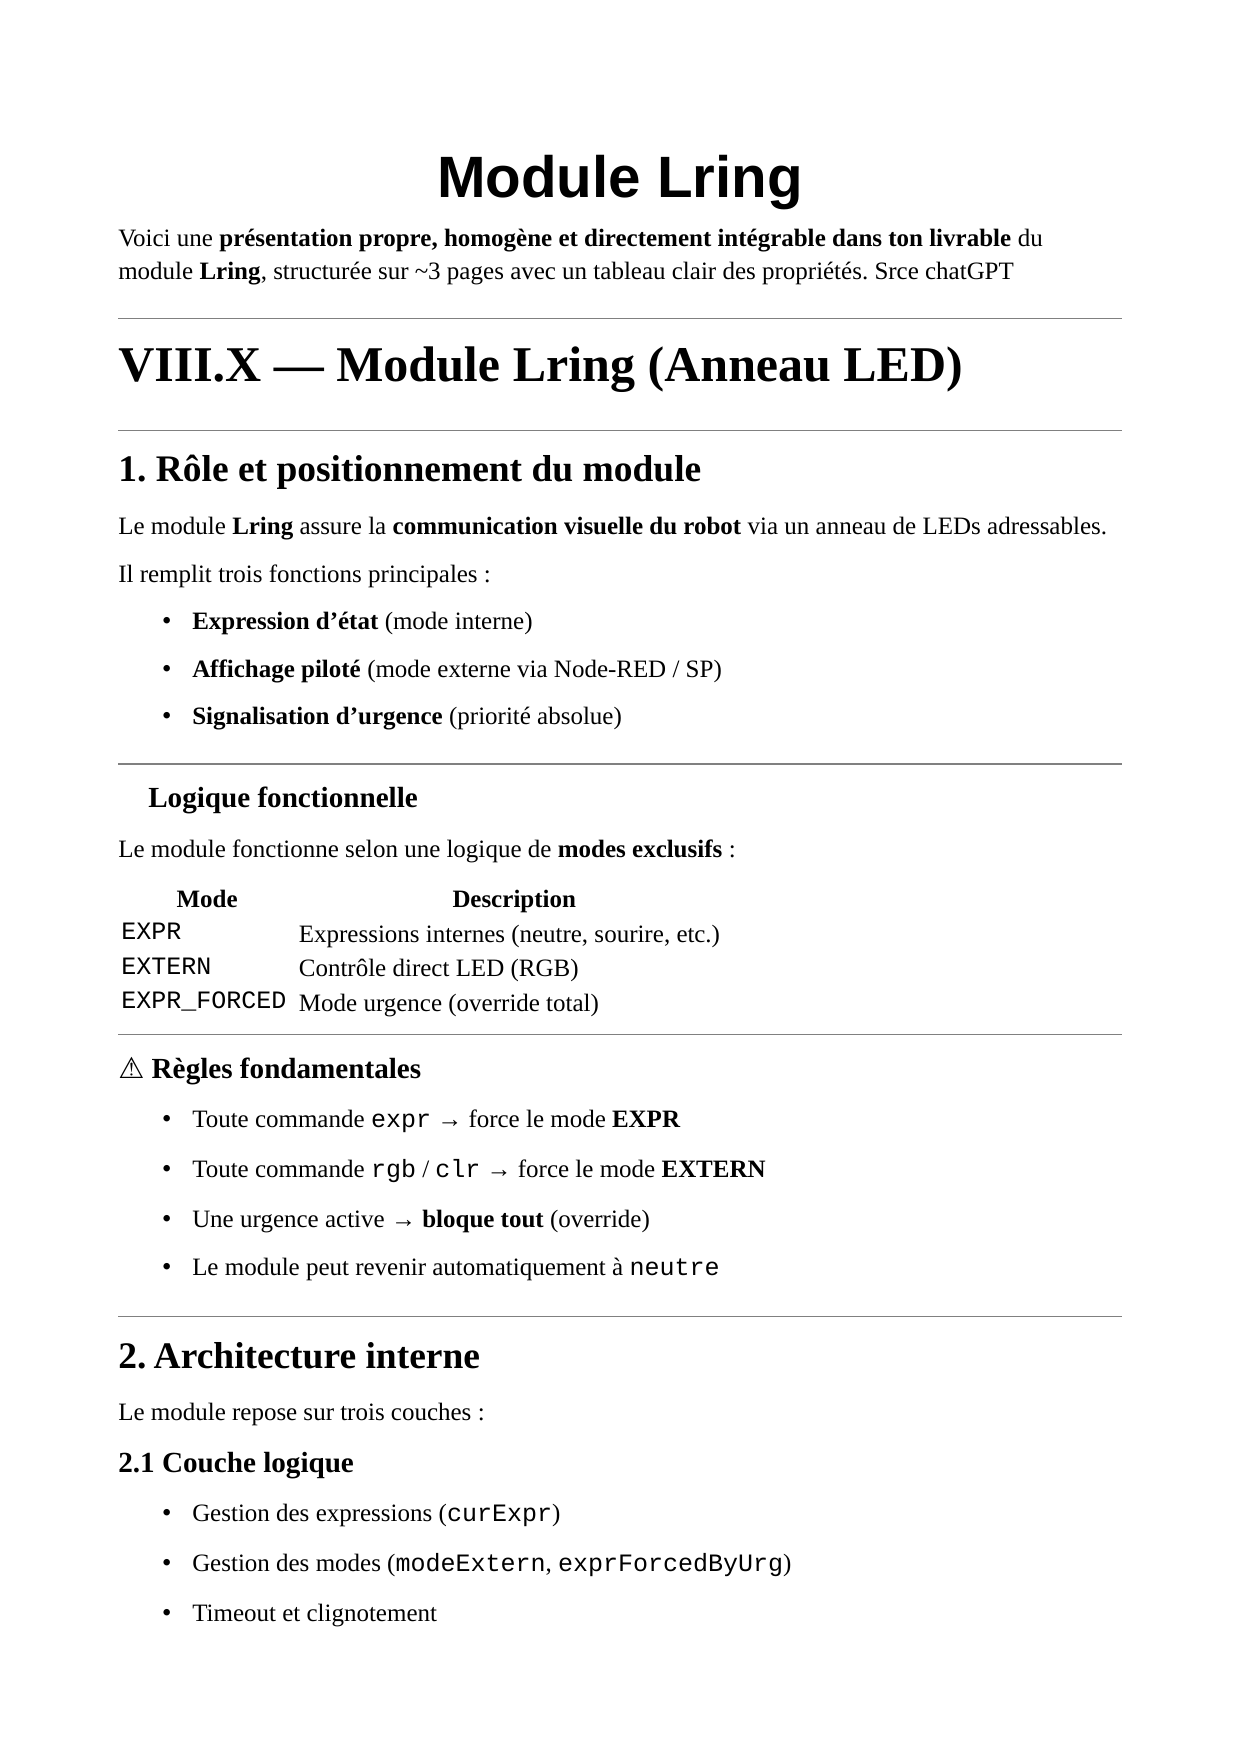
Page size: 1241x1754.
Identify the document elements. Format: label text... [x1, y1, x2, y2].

title Module Lring [118, 143, 1122, 210]
list Signalisation d’urgence (priorité absolue) [162, 701, 1122, 730]
subtitle 1. Rôle et positionnement du module [118, 447, 1122, 490]
table_cell EXPR_FORCED [118, 985, 296, 1019]
table_cell Contrôle direct LED (RGB) [296, 950, 732, 985]
table_cell EXTERN [118, 950, 296, 985]
subtitle ⚠️ Règles fondamentales [118, 1051, 1122, 1084]
subtitle 🧠 Logique fonctionnelle [118, 781, 1122, 814]
text Le module fonctionne selon une logique de modes exclusifs : [118, 834, 1122, 862]
text Le module repose sur trois couches : [118, 1397, 1122, 1426]
table_header Description [296, 881, 732, 916]
text Voici une présentation propre, homogène et directement intégrable dans ton livrable du module Lring, structurée sur ~3 pages avec un tableau clair des propriétés. Srce chatGPT [118, 223, 1122, 284]
subtitle 2. Architecture interne [118, 1333, 1122, 1376]
list Le module peut revenir automatiquement à neutre [162, 1252, 1122, 1283]
list Affichage piloté (mode externe via Node-RED / SP) [162, 654, 1122, 683]
table_header Mode [118, 881, 296, 916]
list Timeout et clignotement [162, 1598, 1122, 1627]
text Il remplit trois fonctions principales : [118, 559, 1122, 587]
table_cell EXPR [118, 916, 296, 950]
list Toute commande rgb / clr → force le mode EXTERN [162, 1154, 1122, 1185]
table_cell Mode urgence (override total) [296, 985, 732, 1019]
table_cell Expressions internes (neutre, sourire, etc.) [296, 916, 732, 950]
list Toute commande expr → force le mode EXPR [162, 1104, 1122, 1135]
subtitle VIII.X — Module Lring (Anneau LED) [118, 335, 1122, 392]
list Une urgence active → bloque tout (override) [162, 1204, 1122, 1233]
list Expression d’état (mode interne) [162, 606, 1122, 635]
list Gestion des modes (modeExtern, exprForcedByUrg) [162, 1548, 1122, 1579]
text Le module Lring assure la communication visuelle du robot via un anneau de LEDs adressables. [118, 511, 1122, 540]
list Gestion des expressions (curExpr) [162, 1498, 1122, 1529]
subtitle 2.1 Couche logique [118, 1445, 1122, 1478]
